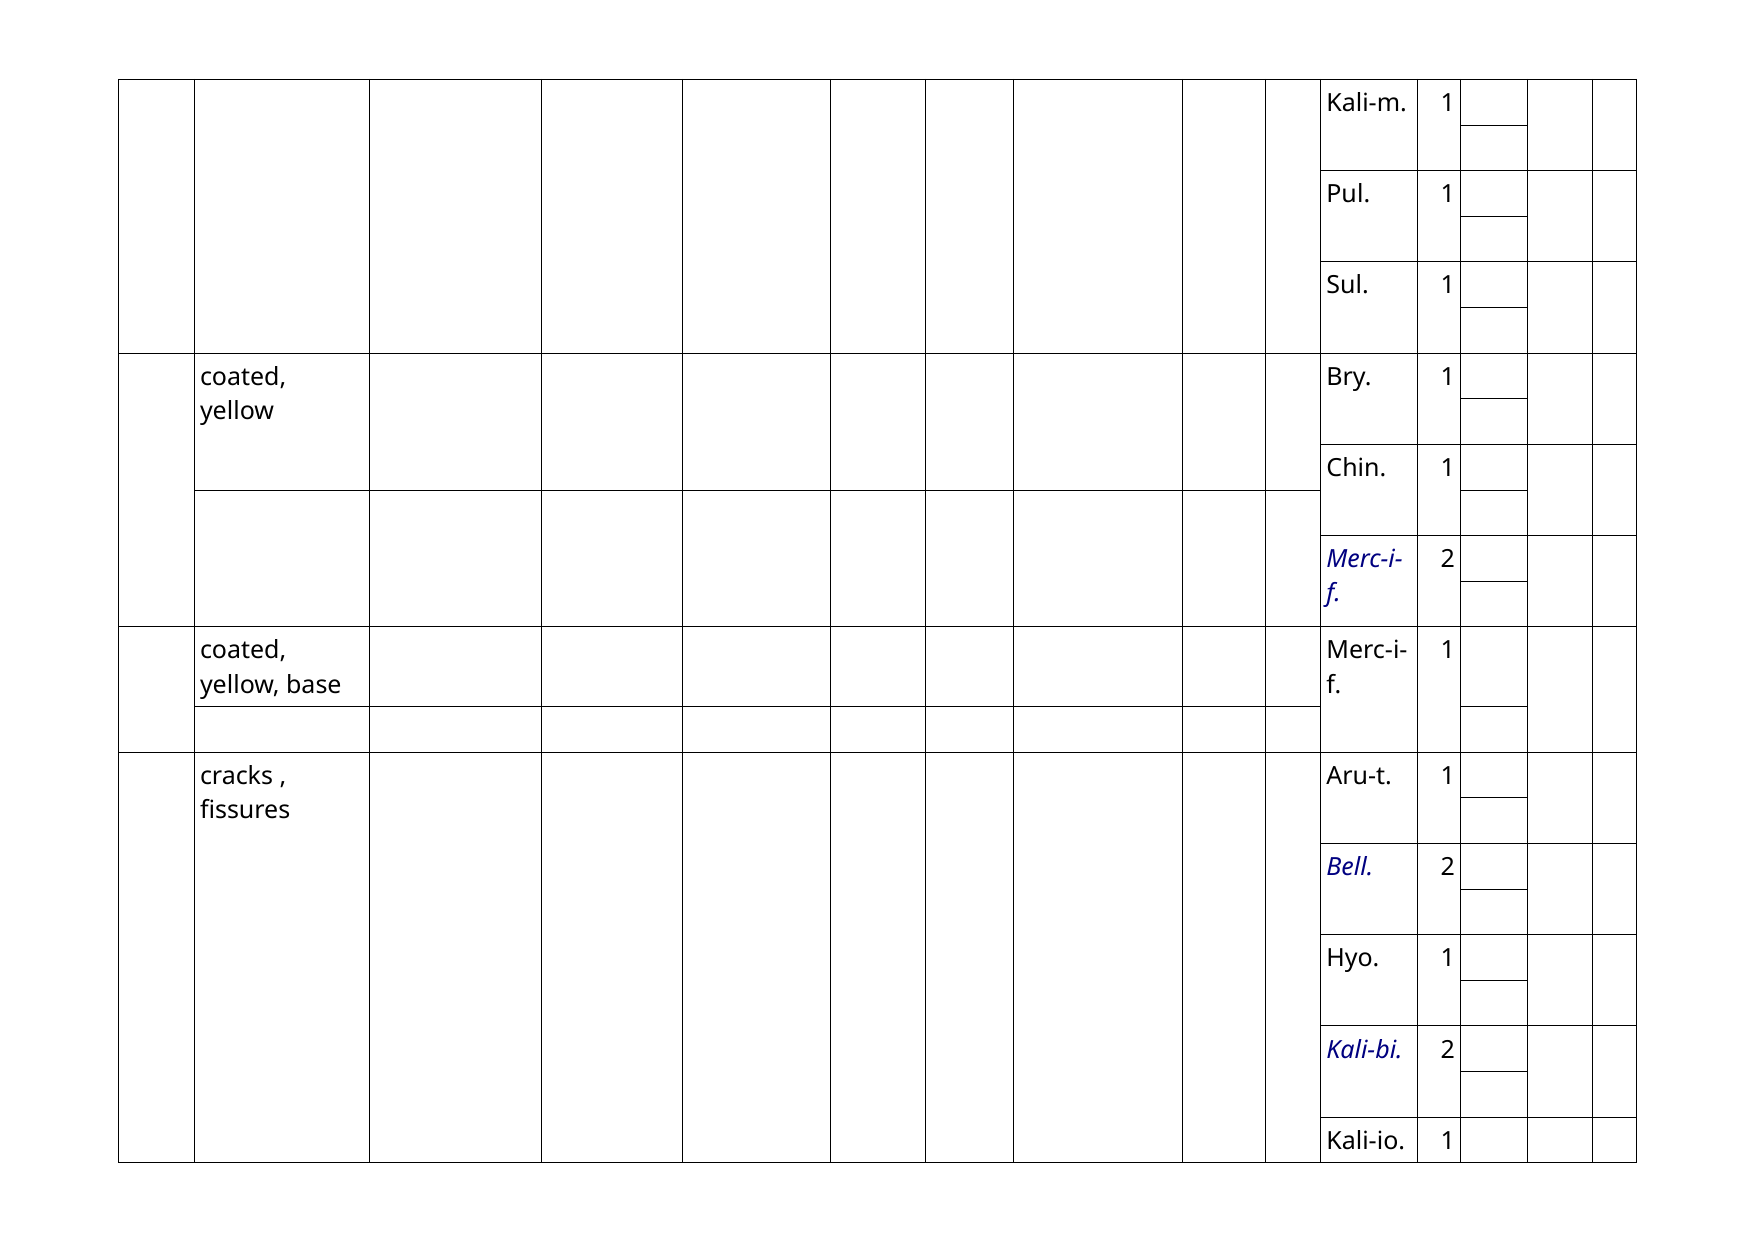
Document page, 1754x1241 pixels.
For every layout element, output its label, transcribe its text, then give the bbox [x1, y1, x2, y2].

table_cell [1593, 935, 1636, 1025]
table_cell [370, 491, 541, 626]
table_cell Kali-io. [1321, 1118, 1417, 1162]
table_cell [1461, 707, 1527, 752]
table_cell [1528, 262, 1592, 353]
table_cell [1528, 171, 1592, 261]
table_cell [1014, 354, 1182, 489]
table_cell [683, 80, 830, 353]
table_cell [1183, 627, 1265, 706]
table_cell [1461, 536, 1527, 581]
table_cell [1593, 171, 1636, 261]
table_cell 1 [1418, 80, 1460, 170]
table_cell [831, 707, 925, 752]
table_cell 1 [1418, 171, 1460, 261]
table_cell [1461, 399, 1527, 444]
table_cell [1461, 80, 1527, 124]
table_cell coated, yellow [195, 354, 369, 489]
table_cell [542, 354, 682, 489]
table_cell [926, 354, 1013, 489]
table_cell [1461, 627, 1527, 706]
table_cell [1528, 354, 1592, 444]
table_cell [1528, 1118, 1592, 1162]
table_cell [1014, 627, 1182, 706]
table_cell [1461, 935, 1527, 980]
table_cell [542, 80, 682, 353]
table_cell [1593, 1118, 1636, 1162]
table_cell [1461, 354, 1527, 398]
table_cell [831, 491, 925, 626]
table_cell [370, 80, 541, 353]
table_cell [1461, 1026, 1527, 1071]
table_cell [542, 627, 682, 706]
table_cell 2 [1418, 844, 1460, 934]
table_cell [119, 753, 194, 1162]
table_cell [1593, 354, 1636, 444]
table_cell [926, 753, 1013, 1162]
table_cell [195, 707, 369, 752]
table_cell [1461, 491, 1527, 535]
table_cell coated, yellow, base [195, 627, 369, 706]
table_cell 1 [1418, 262, 1460, 353]
table_cell 1 [1418, 753, 1460, 843]
table_cell 1 [1418, 627, 1460, 752]
table_cell [542, 753, 682, 1162]
table_cell [1461, 981, 1527, 1025]
table_cell [1593, 844, 1636, 934]
table_cell [683, 627, 830, 706]
table_cell [683, 707, 830, 752]
table_cell [683, 491, 830, 626]
table_cell Bry. [1321, 354, 1417, 444]
table_cell Kali-m. [1321, 80, 1417, 170]
table_cell [195, 80, 369, 353]
table_cell [370, 753, 541, 1162]
table_cell [195, 491, 369, 626]
table_cell [1266, 627, 1320, 706]
table_cell [1461, 262, 1527, 307]
table_cell 2 [1418, 536, 1460, 626]
table_cell [119, 80, 194, 353]
table_cell [1528, 445, 1592, 535]
table_cell [1528, 753, 1592, 843]
table_cell [1183, 707, 1265, 752]
table_cell [926, 627, 1013, 706]
table_cell [1461, 582, 1527, 626]
table_cell [1461, 890, 1527, 934]
table_cell [1593, 262, 1636, 353]
table_cell [926, 80, 1013, 353]
table_cell [1461, 171, 1527, 216]
table_cell [1528, 536, 1592, 626]
table_cell [1014, 491, 1182, 626]
table_cell [1183, 753, 1265, 1162]
table_cell [1183, 354, 1265, 489]
table_cell [926, 491, 1013, 626]
table_cell [1461, 753, 1527, 797]
table_cell [831, 80, 925, 353]
table_cell [1528, 1026, 1592, 1117]
table_cell [831, 354, 925, 489]
table_cell Merc-i-f. [1321, 627, 1417, 752]
table_cell Chin. [1321, 445, 1417, 535]
table_cell [683, 354, 830, 489]
table_cell [370, 707, 541, 752]
table_cell [1266, 80, 1320, 353]
table_cell Pul. [1321, 171, 1417, 261]
table_cell [1593, 627, 1636, 752]
table_cell [1461, 126, 1527, 170]
table_cell [1461, 1072, 1527, 1117]
table_cell 2 [1418, 1026, 1460, 1117]
table_cell [1266, 753, 1320, 1162]
table_cell Merc-i-f. [1321, 536, 1417, 626]
table_cell [926, 707, 1013, 752]
table_cell cracks , fissures [195, 753, 369, 1162]
table_cell [1183, 80, 1265, 353]
table_cell Bell. [1321, 844, 1417, 934]
table_cell [831, 627, 925, 706]
table_cell 1 [1418, 935, 1460, 1025]
table_cell [1593, 536, 1636, 626]
table_cell [1461, 217, 1527, 261]
table_cell [683, 753, 830, 1162]
table_cell [1528, 935, 1592, 1025]
table_cell 1 [1418, 445, 1460, 535]
table_cell 1 [1418, 354, 1460, 444]
table_cell [1014, 707, 1182, 752]
table_cell [1014, 80, 1182, 353]
table_cell [1593, 80, 1636, 170]
table_cell [1266, 707, 1320, 752]
table_cell [1461, 798, 1527, 843]
table_cell [1266, 491, 1320, 626]
table_cell [542, 491, 682, 626]
table_cell Kali-bi. [1321, 1026, 1417, 1117]
table_cell [1528, 844, 1592, 934]
table_cell [370, 627, 541, 706]
table_cell [1014, 753, 1182, 1162]
table_cell [831, 753, 925, 1162]
table_cell [1593, 1026, 1636, 1117]
table_cell [1593, 445, 1636, 535]
table_cell [542, 707, 682, 752]
table_cell [370, 354, 541, 489]
table_cell [1461, 844, 1527, 888]
table_cell [1183, 491, 1265, 626]
table_cell [119, 627, 194, 752]
table_cell [1461, 1118, 1527, 1162]
table_cell [1461, 308, 1527, 353]
table_cell [1593, 753, 1636, 843]
table_cell Hyo. [1321, 935, 1417, 1025]
table_cell [1528, 627, 1592, 752]
table_cell [1528, 80, 1592, 170]
table_cell 1 [1418, 1118, 1460, 1162]
table_cell Aru-t. [1321, 753, 1417, 843]
table_cell Sul. [1321, 262, 1417, 353]
table_cell [119, 354, 194, 626]
table_cell [1266, 354, 1320, 489]
table_cell [1461, 445, 1527, 489]
